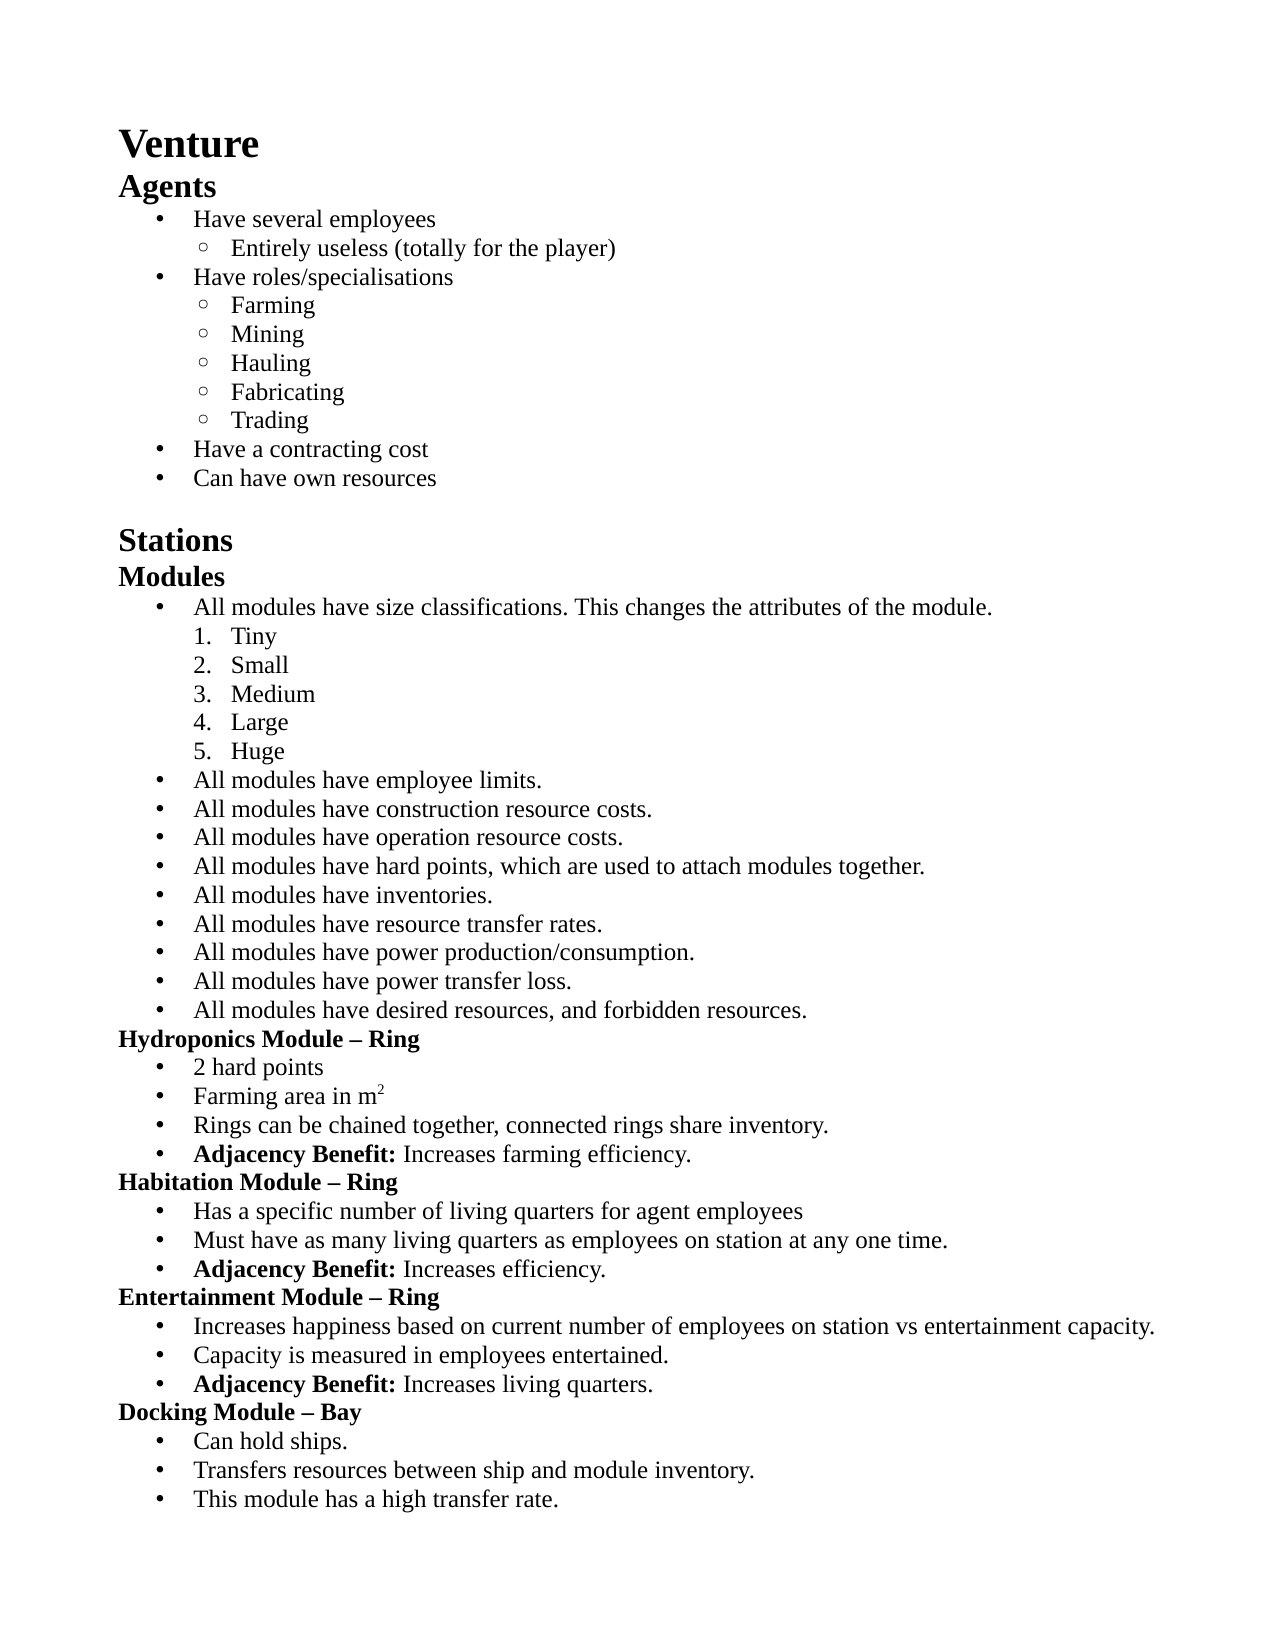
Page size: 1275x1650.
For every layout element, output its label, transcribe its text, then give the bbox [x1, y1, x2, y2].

list Can have own resources [156, 463, 1157, 492]
text Modules [118, 559, 1157, 592]
list Fabricating [193, 377, 1157, 406]
list All modules have hard points, which are used to attach modules together. [156, 851, 1157, 880]
text Agents [118, 166, 1157, 204]
list All modules have desired resources, and forbidden resources. [156, 995, 1157, 1024]
list All modules have resource transfer rates. [156, 909, 1157, 937]
text Docking Module – Bay [118, 1397, 1157, 1426]
text Entertainment Module – Ring [118, 1282, 1157, 1311]
list 2 hard points [156, 1052, 1157, 1081]
list Farming [193, 291, 1157, 319]
list Capacity is measured in employees entertained. [156, 1340, 1157, 1369]
list All modules have inventories. [156, 880, 1157, 909]
list Adjacency Benefit: Increases living quarters. [156, 1369, 1157, 1397]
list Has a specific number of living quarters for agent employees [156, 1196, 1157, 1225]
list Medium [193, 679, 1157, 707]
text Stations [118, 521, 1157, 559]
list Adjacency Benefit: Increases farming efficiency. [156, 1139, 1157, 1167]
list Small [193, 650, 1157, 679]
list Increases happiness based on current number of employees on station vs entertainment capacity. [156, 1311, 1157, 1340]
list Can hold ships. [156, 1426, 1157, 1455]
list Entirely useless (totally for the player) [193, 233, 1157, 262]
list Transfers resources between ship and module inventory. [156, 1455, 1157, 1484]
list Have several employees [156, 204, 1157, 233]
list Huge [193, 736, 1157, 765]
list All modules have construction resource costs. [156, 794, 1157, 822]
list All modules have size classifications. This changes the attributes of the module. [156, 592, 1157, 621]
list Have roles/specialisations [156, 262, 1157, 291]
list Tiny [193, 621, 1157, 650]
list Mining [193, 319, 1157, 348]
list All modules have employee limits. [156, 765, 1157, 794]
list Trading [193, 406, 1157, 434]
list Rings can be chained together, connected rings share inventory. [156, 1110, 1157, 1139]
list Have a contracting cost [156, 434, 1157, 463]
list Farming area in m2 [156, 1081, 1157, 1110]
list All modules have power transfer loss. [156, 966, 1157, 995]
text Habitation Module – Ring [118, 1167, 1157, 1196]
list Must have as many living quarters as employees on station at any one time. [156, 1225, 1157, 1254]
list This module has a high transfer rate. [156, 1484, 1157, 1512]
list All modules have power production/consumption. [156, 937, 1157, 966]
list All modules have operation resource costs. [156, 822, 1157, 851]
list Adjacency Benefit: Increases efficiency. [156, 1254, 1157, 1282]
text Venture [118, 118, 1157, 166]
list Hauling [193, 348, 1157, 377]
list Large [193, 707, 1157, 736]
text Hydroponics Module – Ring [118, 1024, 1157, 1052]
